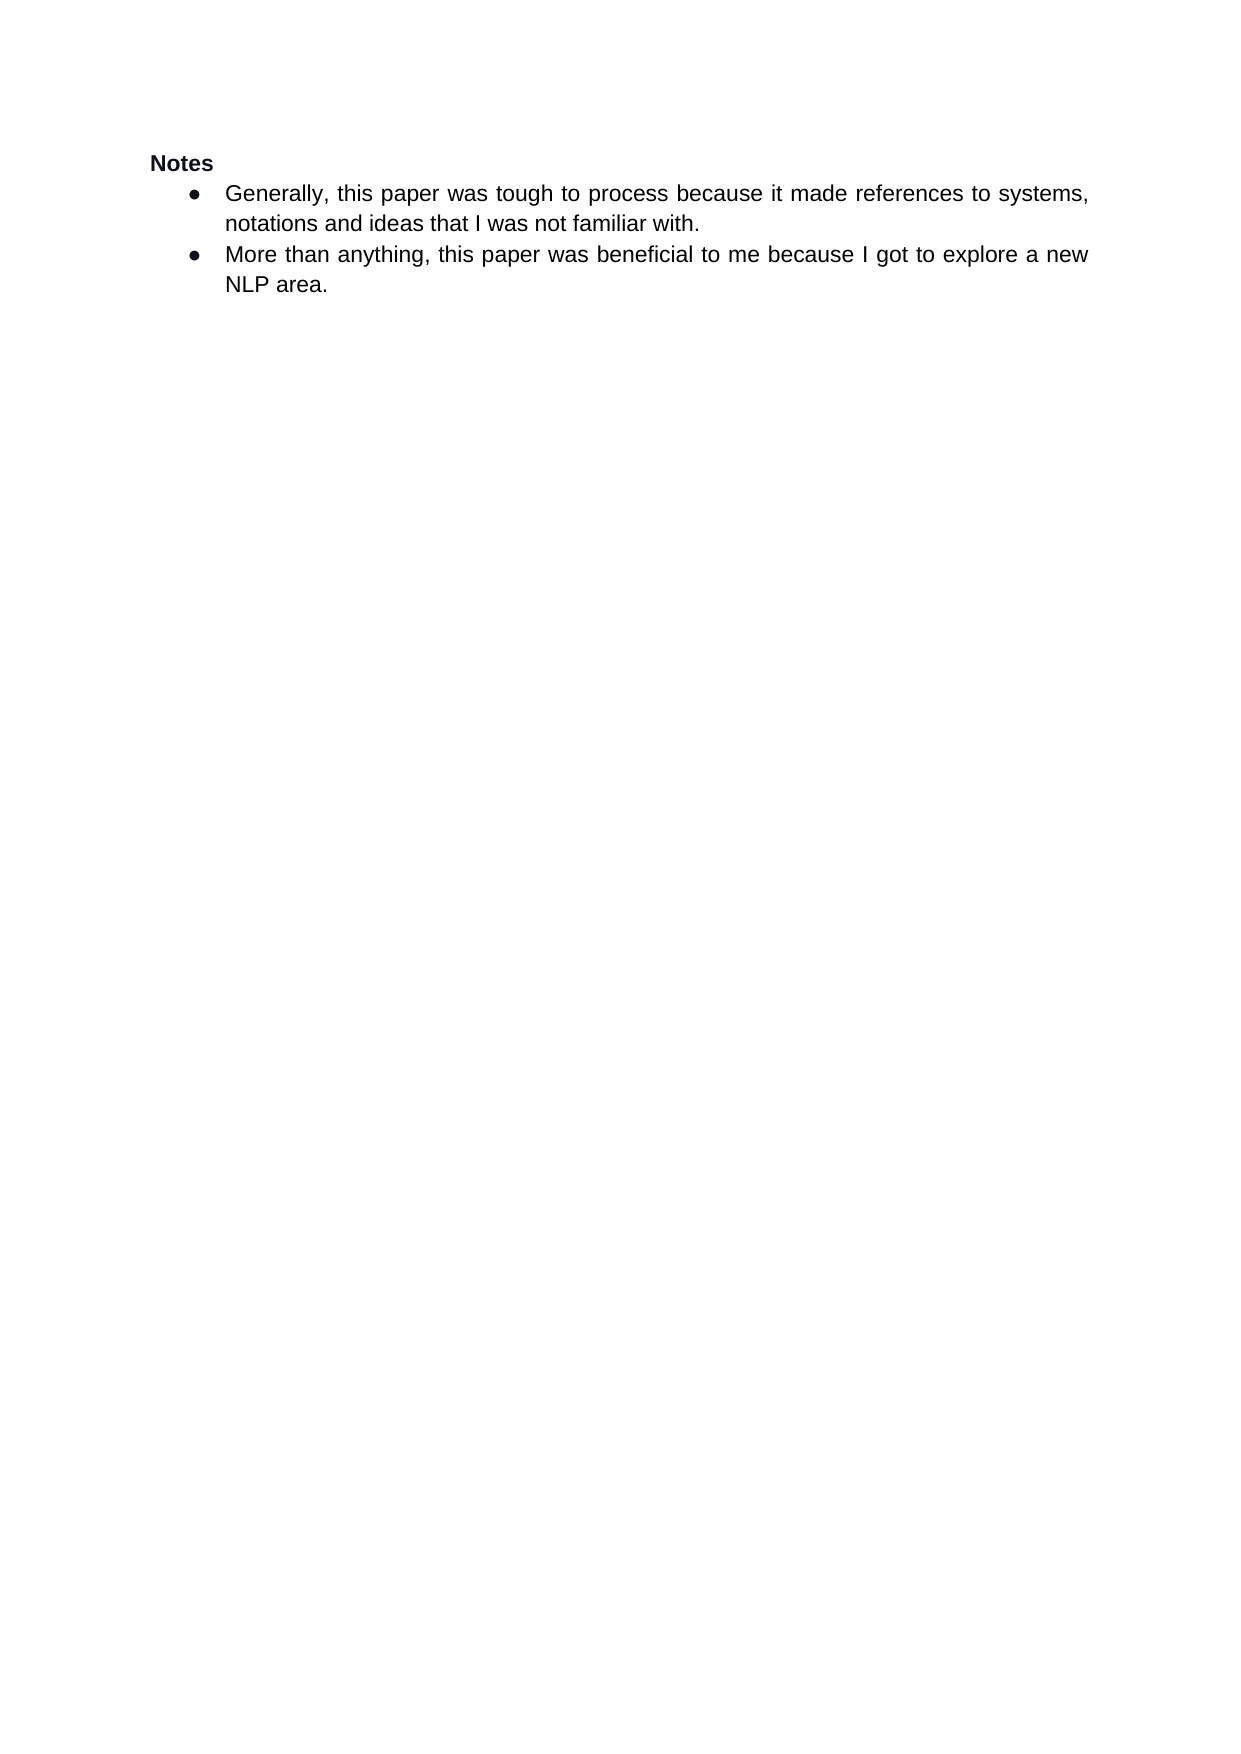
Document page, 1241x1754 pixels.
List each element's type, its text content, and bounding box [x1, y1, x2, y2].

list Generally, this paper was tough to process because it made references to systems, notations and ideas that I was not familiar with. [187, 180, 1090, 237]
text Notes [150, 150, 1090, 176]
list More than anything, this paper was beneficial to me because I got to explore a new NLP area. [187, 241, 1090, 297]
